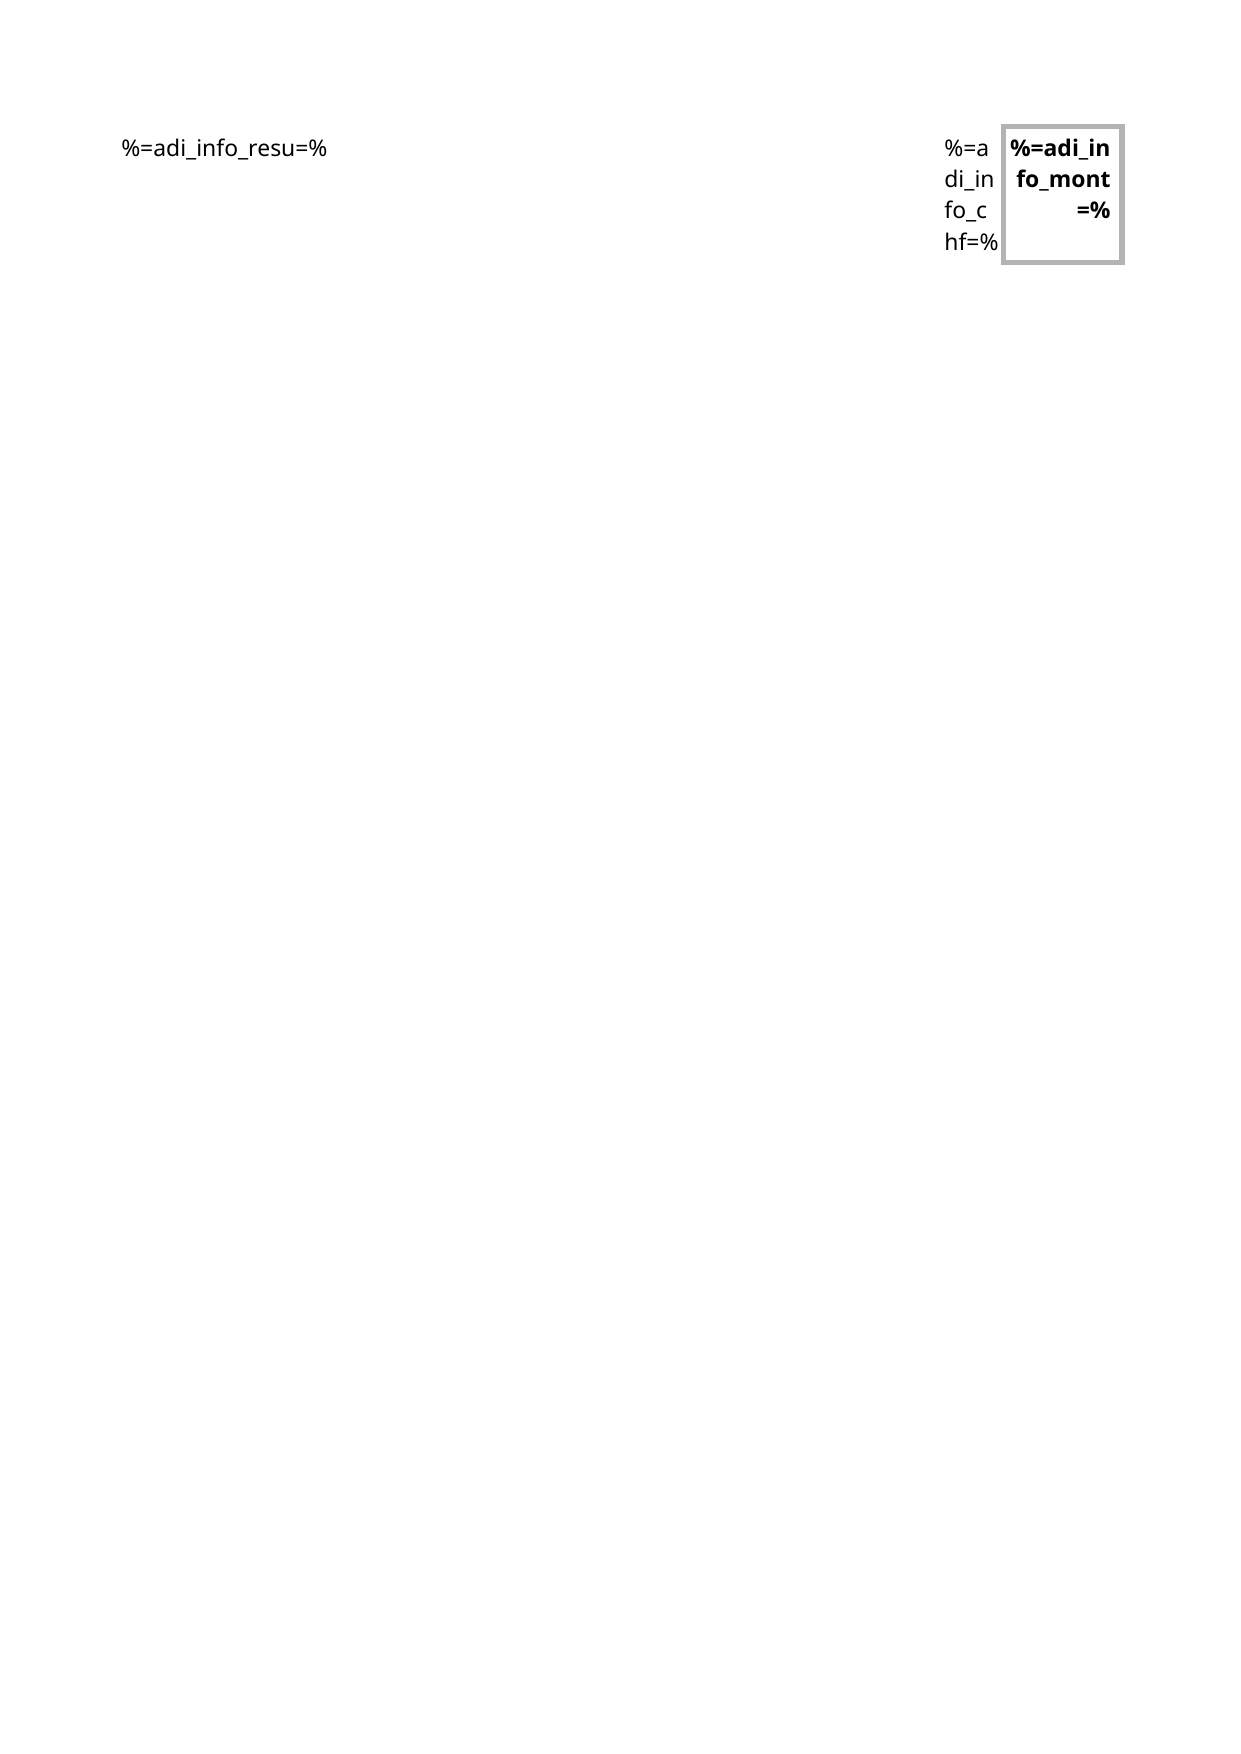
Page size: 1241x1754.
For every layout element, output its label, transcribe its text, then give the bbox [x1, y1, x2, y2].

table_header %=adi_info_mont=% [1006, 129, 1119, 260]
table_header %=adi_info_resu=% [118, 124, 941, 260]
table_header %=adi_info_chf=% [941, 124, 1001, 260]
